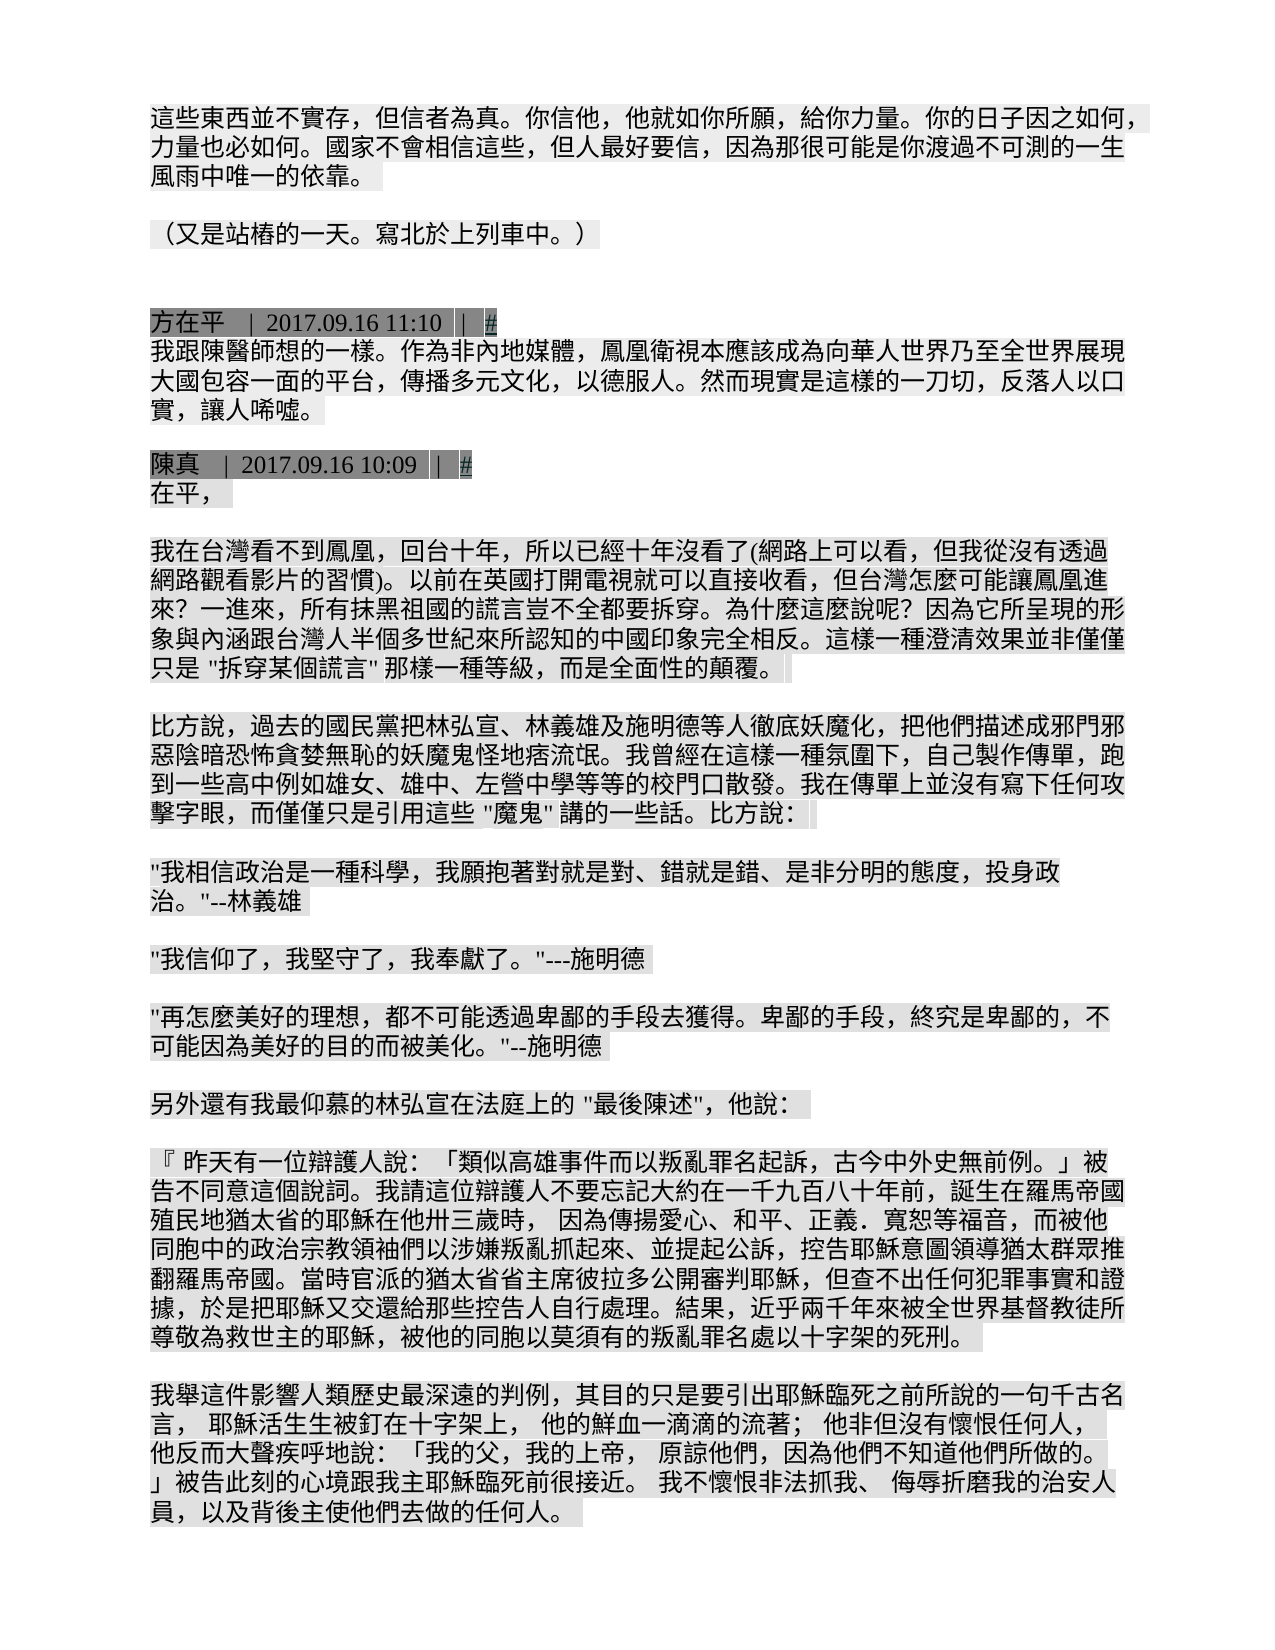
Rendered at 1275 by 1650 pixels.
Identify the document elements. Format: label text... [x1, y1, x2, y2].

text 陳真 | 2017.09.16 10:09 | # [150, 450, 1125, 479]
text （續前） 一個人可以因為企求某種利益、權勢地位與虛榮而擁有強烈動機與力量，可當他處於絕望與巨大痛苦中，能夠支撐他的，難道不就只是因為心裡對那一點 “美麗” 的仰望？ 很多事，事後說來輕鬆有趣，但在當下卻生不如死；漫漫黑夜無邊的孤獨與折磨中，唯有美麗相伴。 這些東西並不實存，但信者為真。你信他，他就如你所願，給你力量。你的日子因之如何，力量也必如何。國家不會相信這些，但人最好要信，因為那很可能是你渡過不可測的一生風雨中唯一的依靠。 （又是站樁的一天。寫北於上列車中。） [150, 75, 1125, 249]
text 我跟陳醫師想的一樣。作為非內地媒體，鳳凰衛視本應該成為向華人世界乃至全世界展現大國包容一面的平台，傳播多元文化，以德服人。然而現實是這樣的一刀切，反落人以口實，讓人唏噓。 [150, 337, 1125, 425]
text 方在平 | 2017.09.16 11:10 | # [150, 308, 1125, 337]
text 在平， 我在台灣看不到鳳凰，回台十年，所以已經十年沒看了(網路上可以看，但我從沒有透過網路觀看影片的習慣)。以前在英國打開電視就可以直接收看，但台灣怎麼可能讓鳳凰進來？一進來，所有抹黑祖國的謊言豈不全都要拆穿。為什麼這麼說呢？因為它所呈現的形象與內涵跟台灣人半個多世紀來所認知的中國印象完全相反。這樣一種澄清效果並非僅僅只是 "拆穿某個謊言" 那樣一種等級，而是全面性的顛覆。 比方說，過去的國民黨把林弘宣、林義雄及施明德等人徹底妖魔化，把他們描述成邪門邪惡陰暗恐怖貪婪無恥的妖魔鬼怪地痞流氓。我曾經在這樣一種氛圍下，自己製作傳單，跑到一些高中例如雄女、雄中、左營中學等等的校門口散發。我在傳單上並沒有寫下任何攻擊字眼，而僅僅只是引用這些 "魔鬼" 講的一些話。比方說： "我相信政治是一種科學，我願抱著對就是對、錯就是錯、是非分明的態度，投身政治。"--林義雄 "我信仰了，我堅守了，我奉獻了。"---施明德 "再怎麼美好的理想，都不可能透過卑鄙的手段去獲得。卑鄙的手段，終究是卑鄙的，不可能因為美好的目的而被美化。"--施明德 另外還有我最仰慕的林弘宣在法庭上的 "最後陳述"，他說： 『 昨天有一位辯護人說：「類似高雄事件而以叛亂罪名起訴，古今中外史無前例。」被告不同意這個說詞。我請這位辯護人不要忘記大約在一千九百八十年前，誕生在羅馬帝國殖民地猶太省的耶穌在他卅三歲時， 因為傳揚愛心、和平、正義．寬恕等福音，而被他同胞中的政治宗教領袖們以涉嫌叛亂抓起來、並提起公訴，控告耶穌意圖領導猶太群眾推翻羅馬帝國。當時官派的猶太省省主席彼拉多公開審判耶穌，但查不出任何犯罪事實和證據，於是把耶穌又交還給那些控告人自行處理。結果，近乎兩千年來被全世界基督教徒所尊敬為救世主的耶穌，被他的同胞以莫須有的叛亂罪名處以十字架的死刑。 我舉這件影響人類歷史最深遠的判例，其目的只是要引出耶穌臨死之前所說的一句千古名言， 耶穌活生生被釘在十字架上， 他的鮮血一滴滴的流著； 他非但沒有懷恨任何人， 他反而大聲疾呼地說：「我的父，我的上帝， 原諒他們，因為他們不知道他們所做的。 」被告此刻的心境跟我主耶穌臨死前很接近。 我不懷恨非法抓我、 侮辱折磨我的治安人員，以及背後主使他們去做的任何人。 我懇求上帝原諒他們，因為他們不知道他們所做的，我也求上帝安慰一切因本案而正在受苦受難的共同被告及其家人親屬 、 朋友以及海內外同胞，我同時也求上帝原諒我的一切過錯。 最後我求主賜給代表國家執法的庭上在決定判決的關鍵，能夠有聖靈的感動； 完全寬恕一切共同被告， 並釋放所有因本案而拘押的人。讓我們的政府最高首長蔣經國先生，在高雄事件發生後所一再聲明「決心實行民主， 絕對不走軍事統治」的國策得以彰顯， 於是全國百姓耳目一新， 從前只是風聞政府一再決心實行民主， 如今是親眼從本案看到了， 這是我日以繼夜所求、 所思的夢；而我相信我的夢會實現，而藉此機會；我並向所有辯護人、庭上、所有工作人員以及所有旁聽人士，在這些日子來的辛苦、努力、服務和關懷表示由衷的感激和謝意。』 一個人被洗腦，於是把某些人事物視為魔鬼，可當他見到 "魔鬼" 或聽到 "魔鬼" 講話的內容與神情態度時，他會開始懷疑自己之前的認知是不是有問題。這也是為什麼我當年所製作的那樣一些傳單，往往招來很大的打壓，因為它或多或少帶來一種真相，而真相往往是統治者最不願意讓人民看到的。 別說重大歷史事件中的檯面人物，就連我當時僅僅只是一個二十歲出頭的大學生，每次認識新同學(本校或外校)，初次見面最常聽到的一句話不外就是："陳真怎麼這麼斯文溫和？我還以為陳真是青面獠牙"。情治單位在各大校園內外，把我描述得越難聽越邪惡（連開設私娼寮的謠言都有），當我出現在人們眼前時，人們反而越會去懷疑自己所被灌輸的資訊是不是在根本上就是錯的。 我常想，鳳凰如果可以進來台灣，打開電視就有，那麼，很多謊言，不管它存在多久，將會迅速煙消雲散。這會比什麼讓利、什麼吸引年輕人創業啦等等更有效。因為對岸不管給台灣多少利益，台灣人還是一樣會把你看成魔鬼，看成文明落後的低級人士。 我不看 "震海聽風錄" 及 "時事辯論"，但我在英國時，常看 "鏘鏘三人行"，很喜歡竇文濤，因為他風花雪月的，很合我的胃口。不過，我也發現，他的座上賓經常有一些文化人或所謂知識份子，這些人通常帶有一種所謂 "進步" 性格，我不是很喜歡 "進步型" 的人，老是講一堆什麼進步理念的。講沒關係，我也有時會講，但人的話語總得跟他的生命結合才行，要不然聽起來感覺就像在放屁。 我知道這些人其中有一些 "思想有問題"(恕不點名)，所謂思想有問題就是想法總是傾向西方所宣傳的那一套民主自由的謊言。理念本身也許沒問題，可當一個理念被有意無意直接粗暴地套用在某種特定社會情境下時，它很可能就會產生扭曲效果，傷害現實，帶來禍害。 我不知道這些節目是不是因為這樣才被下架。我只了解 "鏘鏘三人行"，其他兩個節目從來不看。把鏘鏘下架，或是視為敏感詞，在我看來是有點神經過敏，因為這個節目確實很文化多元，而且它並不政治，往往各說各話，沒有半點政治味或宣傳味，比較像一種文化性質的節目。竇文濤口才好，很幽默，文采一流，他所主持的鏘鏘，風流不下流，輕鬆不輕浮。 鏘鏘若在台灣固定播出，統一大業肯定會往前邁進一大步。若是 "冷暖人生" 在台播出，恐怕不只是統一，而是給這島上立了座愛情廟，供人頂禮膜拜心頭上那位共通的神明。 雖然這些節目並無政治性，但我相信，光是政治本身打動不了政治，一個人整天在那邊宣揚祖國成就有多偉大，科技多厲害，武器多厲害，金錢多到嚇死人，不會有任何效果的。惟有那些在政治之上，比政治還大上許多的東西，才有可能打動人心。你要說這東西是文化內涵也好，思想與精神也罷，或者用我的話來說，它比較像一種愛情，一種風花雪月，天下之中，沒有比這個更大的。 當然不是說我們談情說愛風花雪月就是為了產生什麼外在的效果，絕對不是這樣。倘若有了一絲這樣的居心或目的，那麼一切風花雪月就會失去價值，因為它不再美麗。美麗的目的就是美麗本身，除此之外別無任何目的。就好像你善待一個人，善待本身就是目的，而不是為了藉此達到其它目的。 一朵美麗的花，天上飄浮而過的雲，也許瞬間即逝，也許毫無作用，這很正常，而且這樣一種 "無用" 也恰恰正是它無堅不摧的力量之所在。善惡美醜全在它自身，它自身就是它最大而且也是唯一的回報。很多現實兮兮的人聽不慣這些，那倒無所謂，別因為聽不慣就要叫人閉嘴就行。 昨天看了加拿大導演多藍(目前是我心目中排名前三名的舉世最偉大導演之一)的 "雙面勞倫斯"，看第二遍，裏頭有句詩： "再白的磚瓦，也抵擋不住，玫瑰的綻放。" 政治一時，美麗長存，光是頭上這顆明月，就不知道已經安慰了幾代生靈。有些東西是擋不住的，你能擋得住哪怕只是一條狗的眼神嗎？ [150, 479, 1125, 1556]
